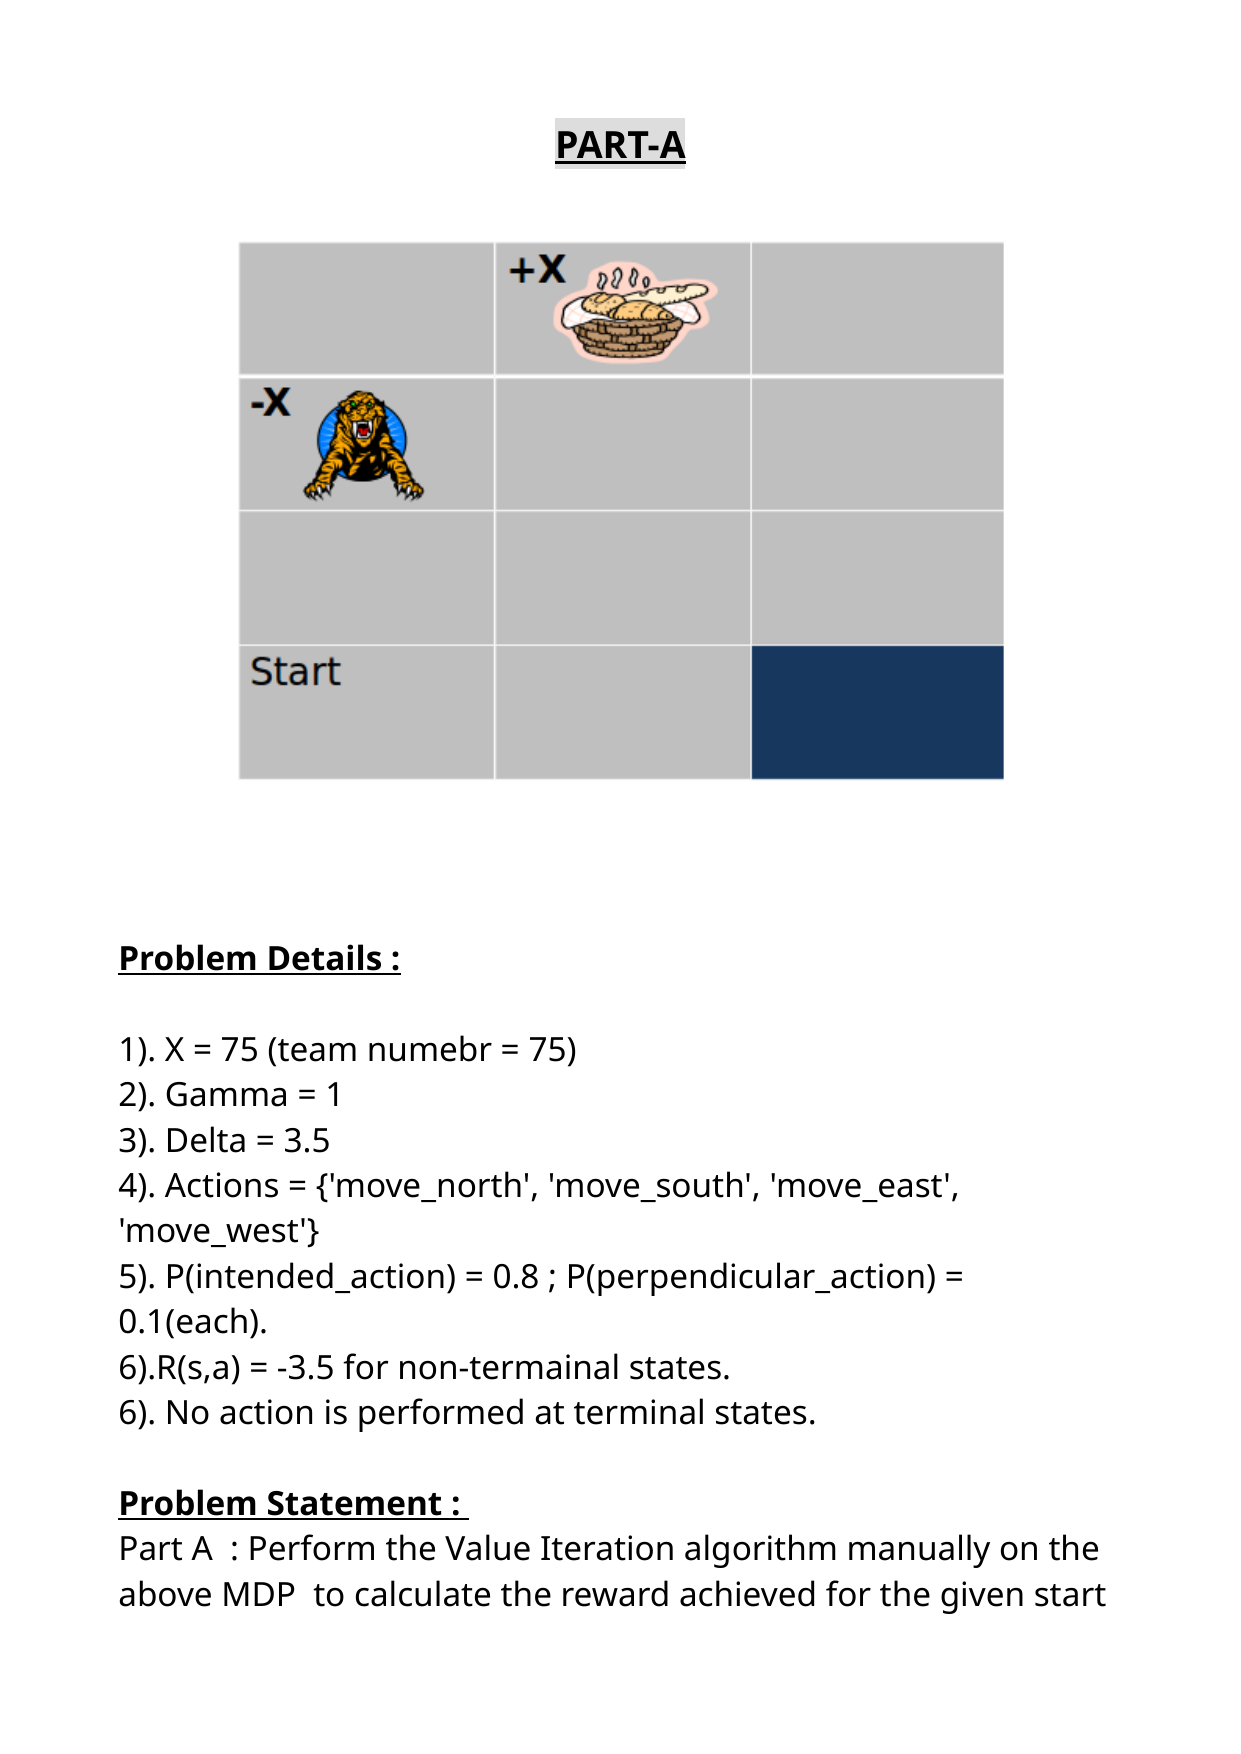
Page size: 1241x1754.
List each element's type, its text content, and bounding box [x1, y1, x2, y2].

text 1). X = 75 (team numebr = 75) [118, 1026, 1122, 1071]
text Part A : Perform the Value Iteration algorithm manually on the above MDP to calculate the reward achieved for the given start [118, 1525, 1122, 1616]
text 6).R(s,a) = -3.5 for non-termainal states. [118, 1343, 1122, 1389]
picture [236, 237, 1004, 784]
text PART-A [118, 118, 1122, 169]
text 5). P(intended_action) = 0.8 ; P(perpendicular_action) = 0.1(each). [118, 1253, 1122, 1343]
text 6). No action is performed at terminal states. [118, 1389, 1122, 1434]
text 4). Actions = {'move_north', 'move_south', 'move_east', 'move_west'} [118, 1162, 1122, 1253]
text 2). Gamma = 1 [118, 1071, 1122, 1116]
text Problem Details : [118, 935, 1122, 980]
text Problem Statement : [118, 1480, 1122, 1525]
text 3). Delta = 3.5 [118, 1116, 1122, 1162]
